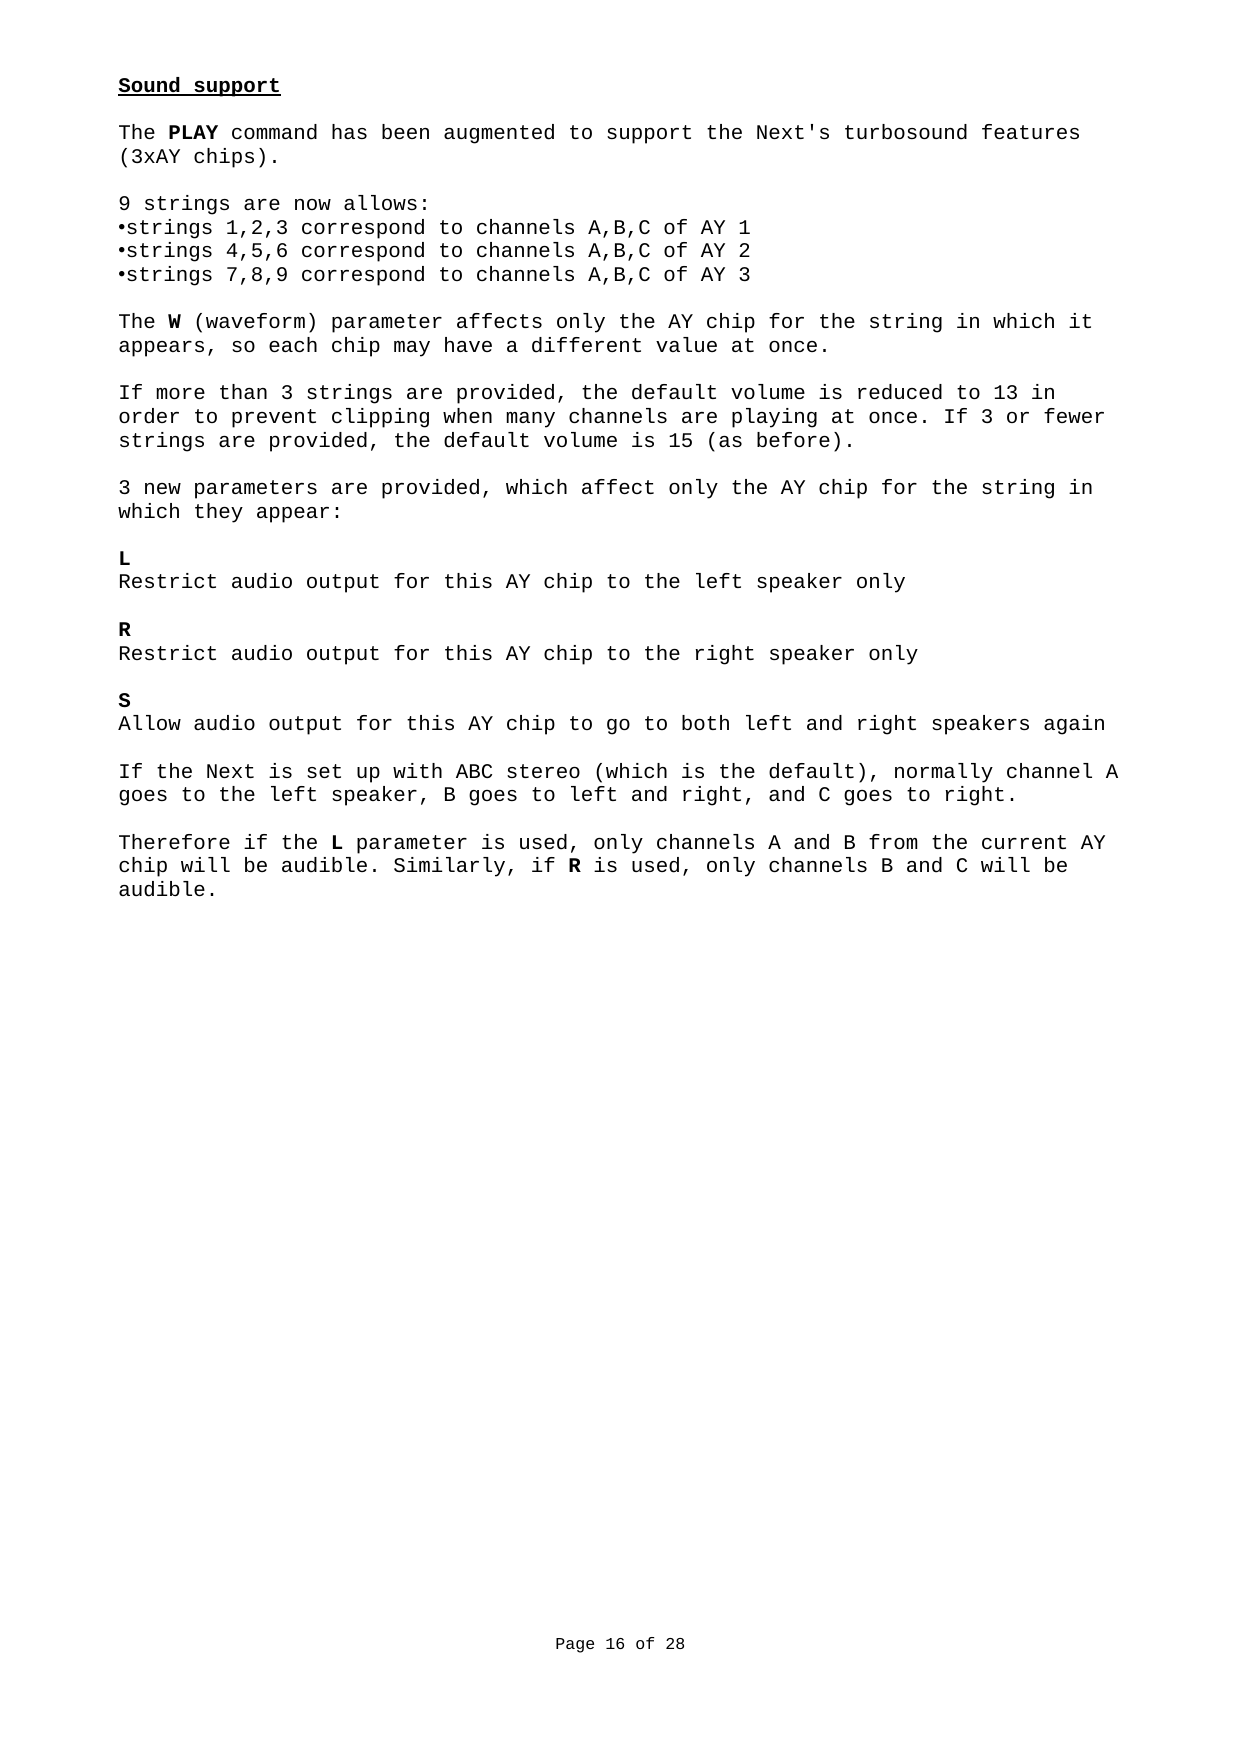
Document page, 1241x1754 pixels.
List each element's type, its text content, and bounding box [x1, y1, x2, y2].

text S [118, 690, 1122, 713]
text Allow audio output for this AY chip to go to both left and right speakers again [118, 713, 1122, 737]
text If the Next is set up with ABC stereo (which is the default), normally channel A goes to the left speaker, B goes to left and right, and C goes to right. [118, 761, 1122, 808]
text The PLAY command has been augmented to support the Next's turbosound features (3xAY chips). [118, 122, 1122, 169]
text The W (waveform) parameter affects only the AY chip for the string in which it appears, so each chip may have a different value at once. [118, 311, 1122, 359]
list strings 7,8,9 correspond to channels A,B,C of AY 3 [118, 264, 1122, 288]
text 9 strings are now allows: [118, 193, 1122, 217]
text Restrict audio output for this AY chip to the left speaker only [118, 572, 1122, 595]
text 3 new parameters are provided, which affect only the AY chip for the string in which they appear: [118, 477, 1122, 524]
text If more than 3 strings are provided, the default volume is reduced to 13 in order to prevent clipping when many channels are playing at once. If 3 or fewer strings are provided, the default volume is 15 (as before). [118, 382, 1122, 453]
text Therefore if the L parameter is used, only channels A and B from the current AY chip will be audible. Similarly, if R is used, only channels B and C will be audible. [118, 832, 1122, 903]
text R [118, 619, 1122, 642]
text Restrict audio output for this AY chip to the right speaker only [118, 642, 1122, 666]
list strings 1,2,3 correspond to channels A,B,C of AY 1 [118, 217, 1122, 241]
text L [118, 548, 1122, 572]
text Sound support [118, 75, 1122, 99]
list strings 4,5,6 correspond to channels A,B,C of AY 2 [118, 241, 1122, 264]
